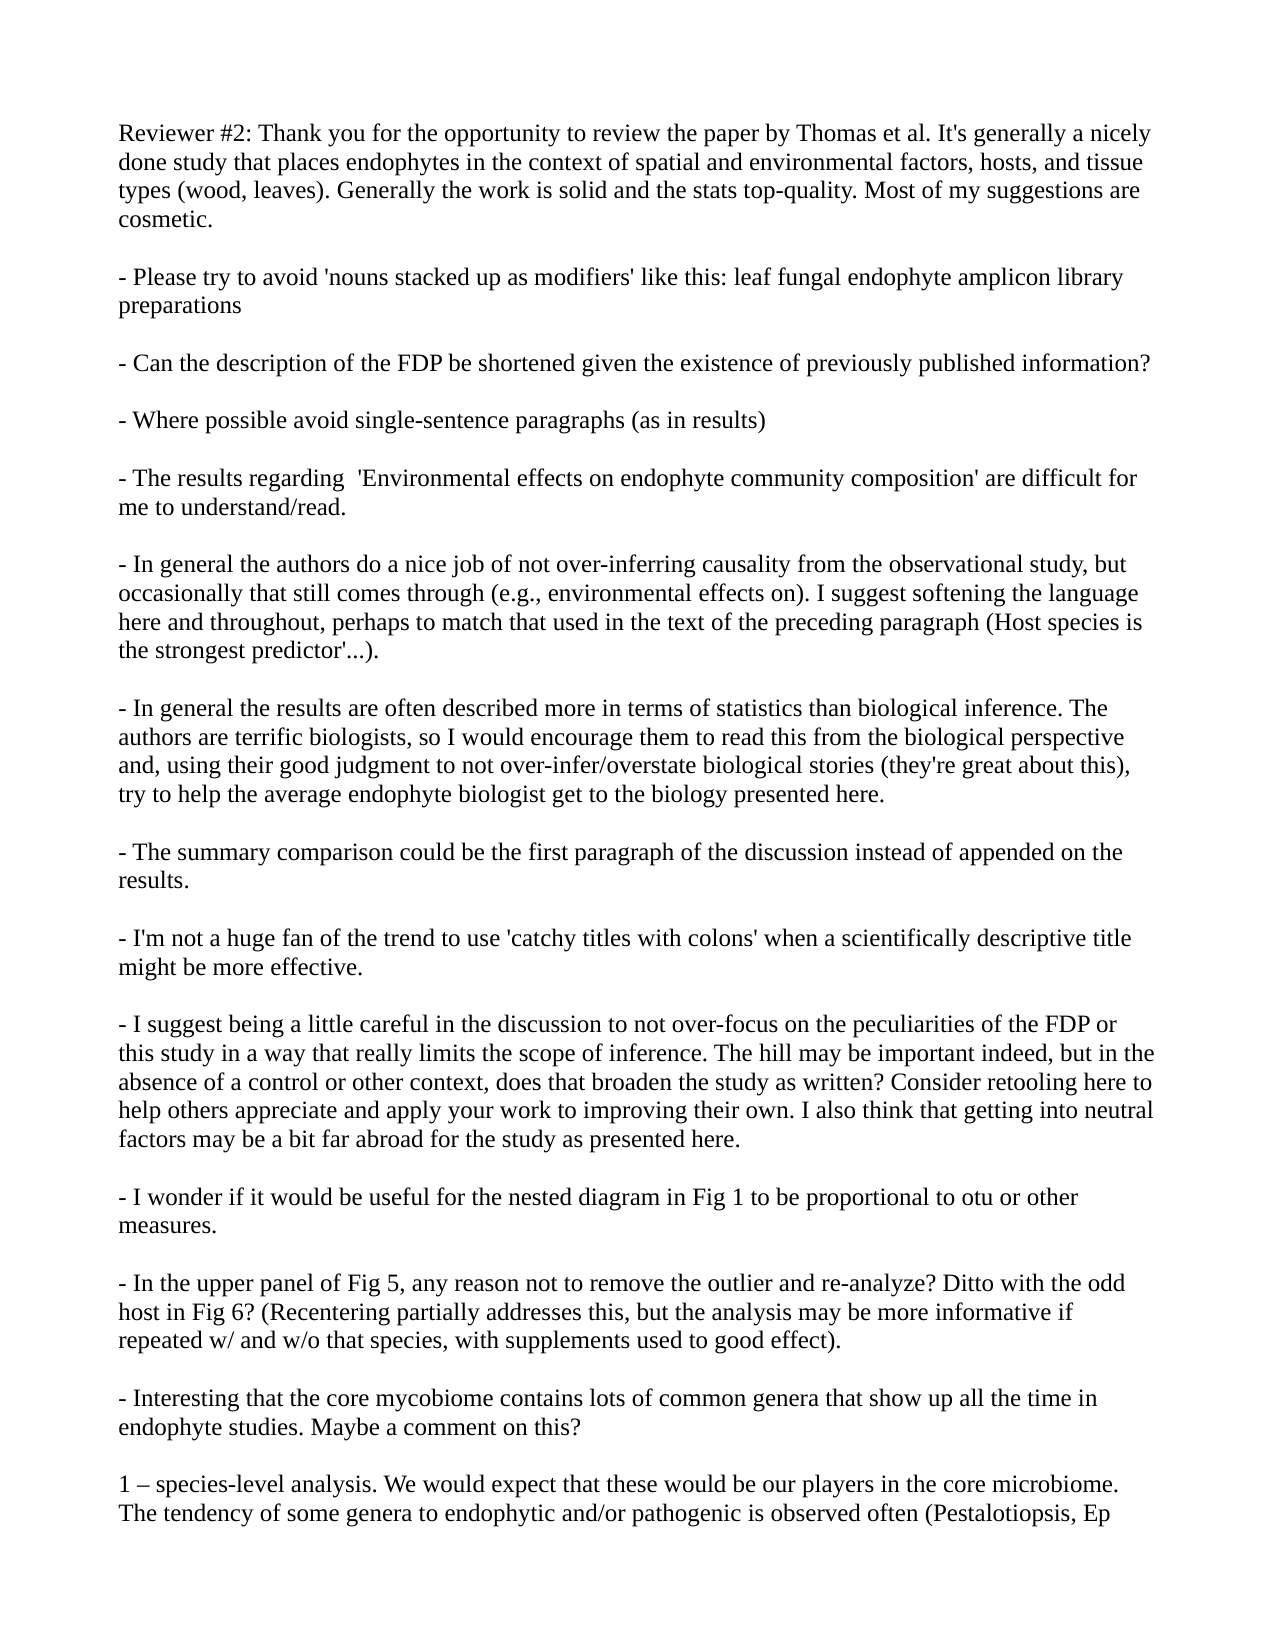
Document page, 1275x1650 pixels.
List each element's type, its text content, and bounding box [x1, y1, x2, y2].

text 1 – species-level analysis. We would expect that these would be our players in the core microbiome. The tendency of some genera to endophytic and/or pathogenic is observed often (Pestalotiopsis, Ep [118, 1469, 1157, 1527]
text Reviewer #2: Thank you for the opportunity to review the paper by Thomas et al. It's generally a nicely done study that places endophytes in the context of spatial and environmental factors, hosts, and tissue types (wood, leaves). Generally the work is solid and the stats top-quality. Most of my suggestions are cosmetic. - Please try to avoid 'nouns stacked up as modifiers' like this: leaf fungal endophyte amplicon library preparations - Can the description of the FDP be shortened given the existence of previously published information? - Where possible avoid single-sentence paragraphs (as in results) - The results regarding 'Environmental effects on endophyte community composition' are difficult for me to understand/read. - In general the authors do a nice job of not over-inferring causality from the observational study, but occasionally that still comes through (e.g., environmental effects on). I suggest softening the language here and throughout, perhaps to match that used in the text of the preceding paragraph (Host species is the strongest predictor'...). - In general the results are often described more in terms of statistics than biological inference. The authors are terrific biologists, so I would encourage them to read this from the biological perspective and, using their good judgment to not over-infer/overstate biological stories (they're great about this), try to help the average endophyte biologist get to the biology presented here. - The summary comparison could be the first paragraph of the discussion instead of appended on the results. - I'm not a huge fan of the trend to use 'catchy titles with colons' when a scientifically descriptive title might be more effective. - I suggest being a little careful in the discussion to not over-focus on the peculiarities of the FDP or this study in a way that really limits the scope of inference. The hill may be important indeed, but in the absence of a control or other context, does that broaden the study as written? Consider retooling here to help others appreciate and apply your work to improving their own. I also think that getting into neutral factors may be a bit far abroad for the study as presented here. - I wonder if it would be useful for the nested diagram in Fig 1 to be proportional to otu or other measures. - In the upper panel of Fig 5, any reason not to remove the outlier and re-analyze? Ditto with the odd host in Fig 6? (Recentering partially addresses this, but the analysis may be more informative if repeated w/ and w/o that species, with supplements used to good effect). - Interesting that the core mycobiome contains lots of common genera that show up all the time in endophyte studies. Maybe a comment on this? [118, 118, 1157, 1441]
